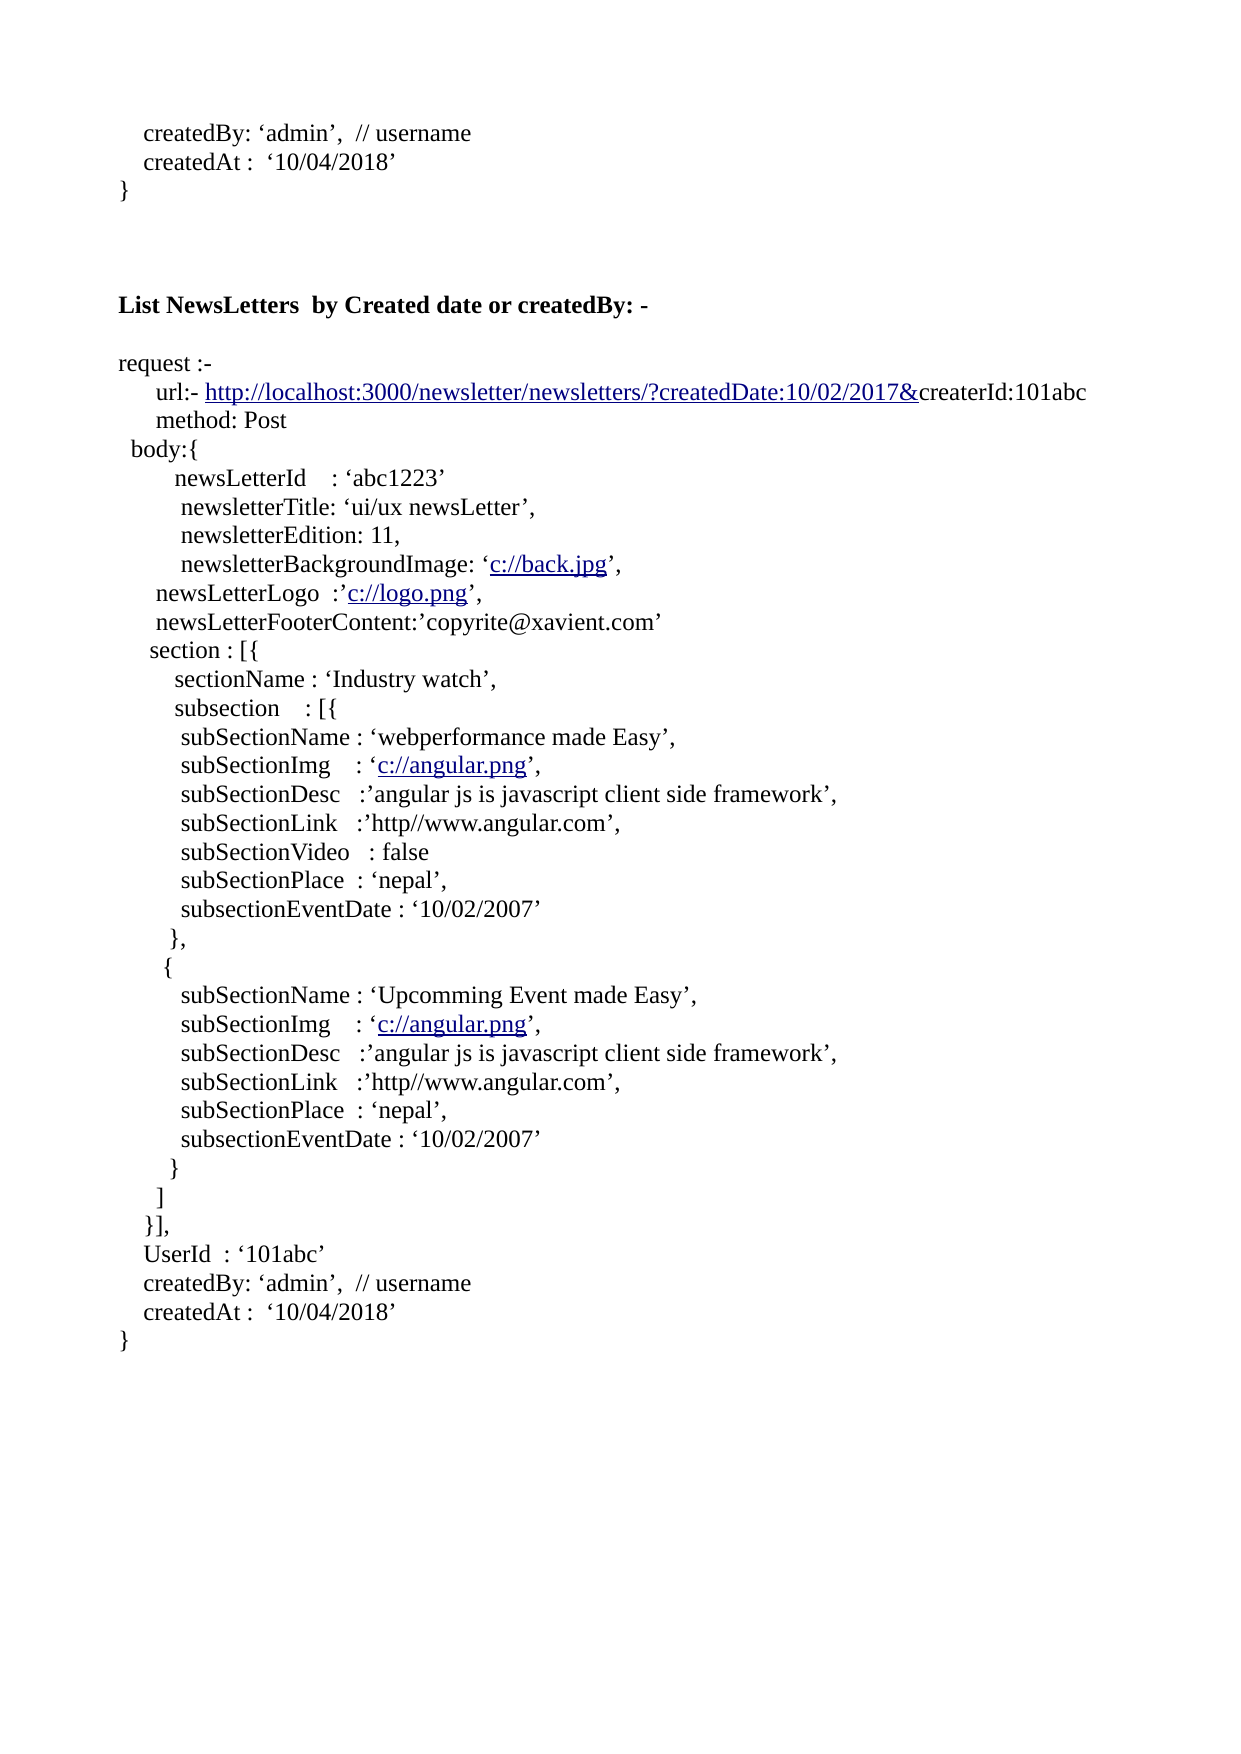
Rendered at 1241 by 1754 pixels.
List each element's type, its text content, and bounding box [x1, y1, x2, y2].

text subSectionName : ‘webperformance made Easy’, [118, 722, 1122, 751]
text newsletterTitle: ‘ui/ux newsLetter’, [118, 492, 1122, 521]
text subsectionEventDate : ‘10/02/2007’ [118, 1124, 1122, 1153]
text subSectionImg : ‘c://angular.png’, [118, 1009, 1122, 1038]
text createdBy: ‘admin’, // username [118, 1268, 1122, 1297]
text } [118, 1153, 1122, 1182]
text subSectionDesc :’angular js is javascript client side framework’, [118, 779, 1122, 808]
text subSectionPlace : ‘nepal’, [118, 866, 1122, 894]
text UserId : ‘101abc’ [118, 1239, 1122, 1268]
text } [118, 1326, 1122, 1354]
text createdAt : ‘10/04/2018’ [118, 147, 1122, 176]
text ] [118, 1182, 1122, 1211]
text subSectionDesc :’angular js is javascript client side framework’, [118, 1038, 1122, 1067]
text { [118, 952, 1122, 981]
text subsectionEventDate : ‘10/02/2007’ [118, 894, 1122, 923]
text sectionName : ‘Industry watch’, [118, 664, 1122, 693]
text createdBy: ‘admin’, // username [118, 118, 1122, 147]
text subSectionPlace : ‘nepal’, [118, 1096, 1122, 1124]
text newsletterBackgroundImage: ‘c://back.jpg’, [118, 549, 1122, 578]
text section : [{ [118, 636, 1122, 664]
text subSectionVideo : false [118, 837, 1122, 866]
text newsletterEdition: 11, [118, 521, 1122, 549]
text subSectionLink :’http//www.angular.com’, [118, 808, 1122, 837]
text } [118, 176, 1122, 204]
text newsLetterLogo :’c://logo.png’, [118, 578, 1122, 607]
text body:{ [118, 434, 1122, 463]
text url:- http://localhost:3000/newsletter/newsletters/?createdDate:10/02/2017&createrId:101abc [118, 377, 1122, 406]
text newsLetterId : ‘abc1223’ [118, 463, 1122, 492]
text }, [118, 923, 1122, 952]
text subSectionName : ‘Upcomming Event made Easy’, [118, 981, 1122, 1009]
text newsLetterFooterContent:’copyrite@xavient.com’ [118, 607, 1122, 636]
text }], [118, 1211, 1122, 1239]
text List NewsLetters by Created date or createdBy: - [118, 291, 1122, 319]
text createdAt : ‘10/04/2018’ [118, 1297, 1122, 1326]
text request :- [118, 348, 1122, 377]
text subsection : [{ [118, 693, 1122, 722]
text subSectionLink :’http//www.angular.com’, [118, 1067, 1122, 1096]
text method: Post [118, 406, 1122, 434]
text subSectionImg : ‘c://angular.png’, [118, 751, 1122, 779]
